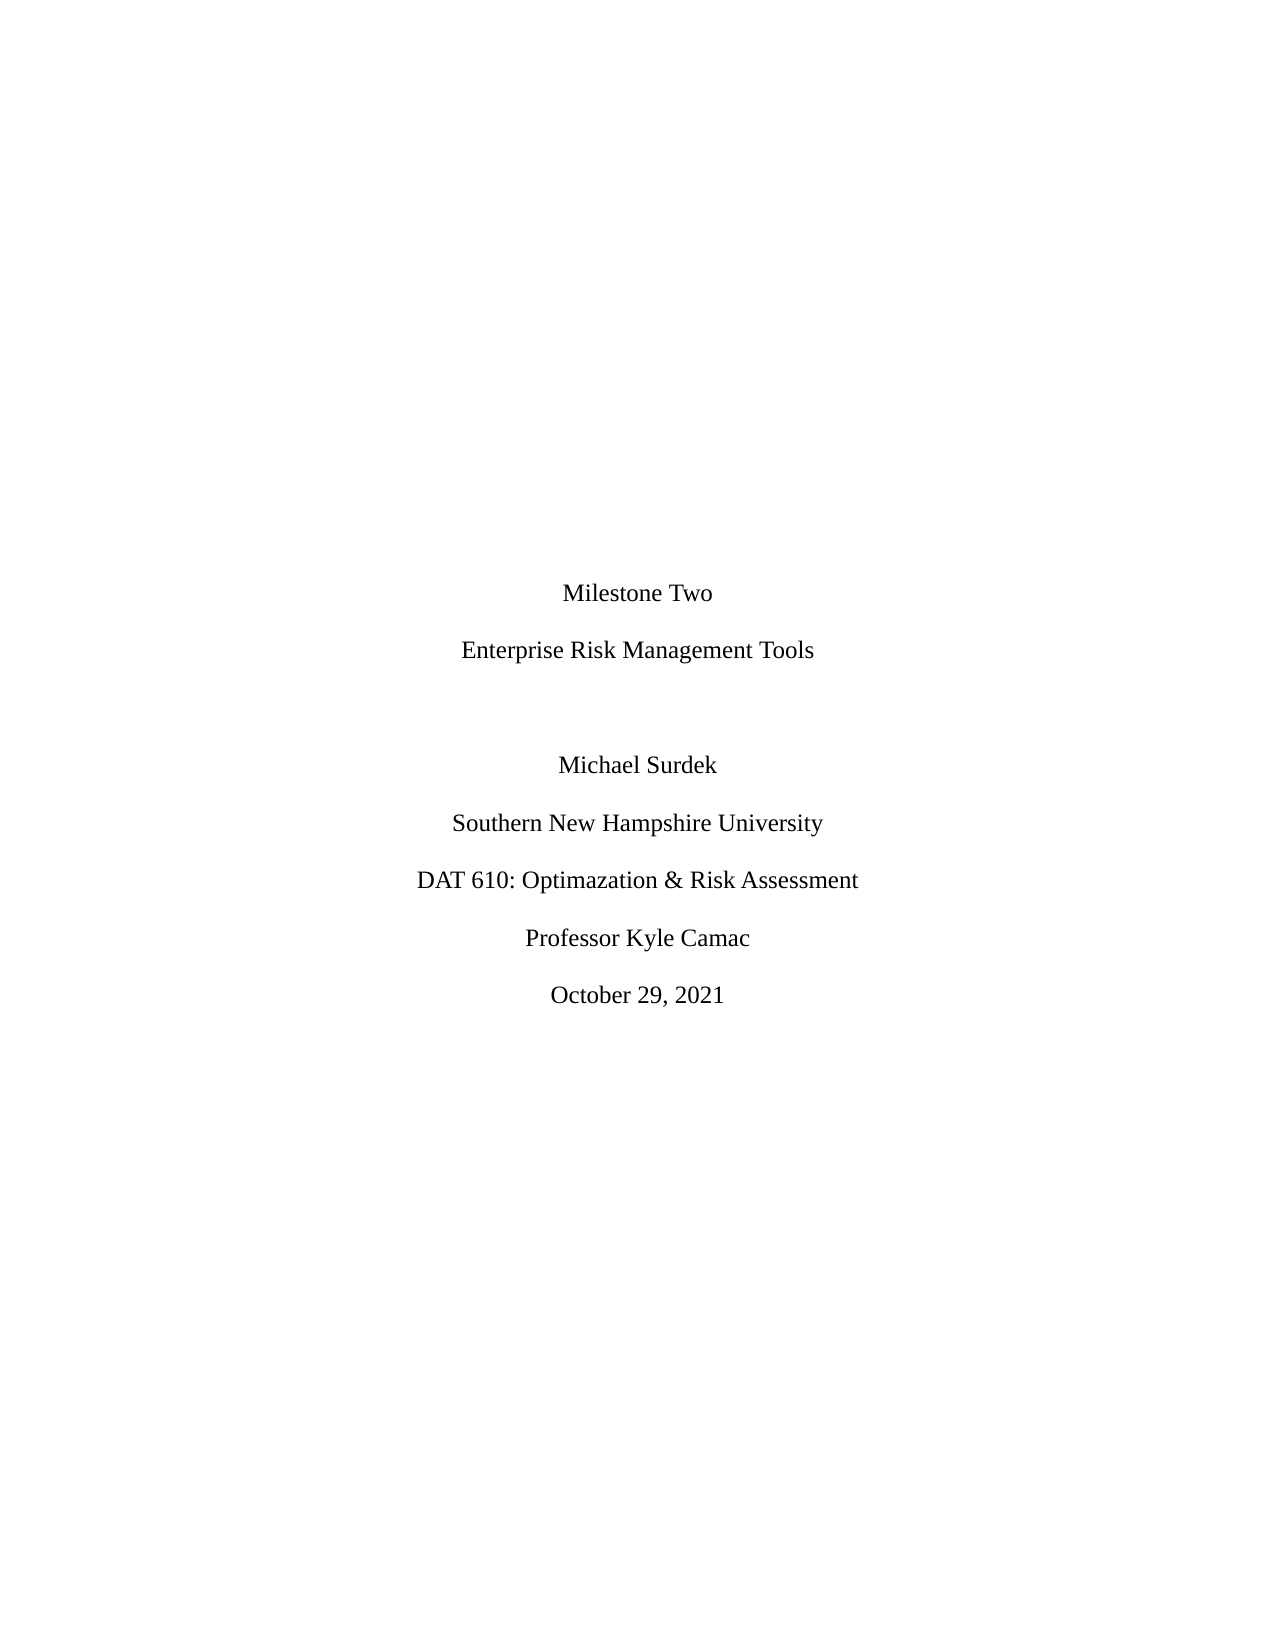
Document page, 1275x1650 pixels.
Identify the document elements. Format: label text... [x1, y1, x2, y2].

text Professor Kyle Camac [118, 923, 1157, 952]
text Michael Surdek [118, 751, 1157, 779]
text October 29, 2021 [118, 981, 1157, 1009]
subtitle Milestone Two [118, 578, 1157, 607]
text DAT 610: Optimazation & Risk Assessment [118, 866, 1157, 894]
subtitle Enterprise Risk Management Tools [118, 636, 1157, 664]
text Southern New Hampshire University [118, 808, 1157, 837]
